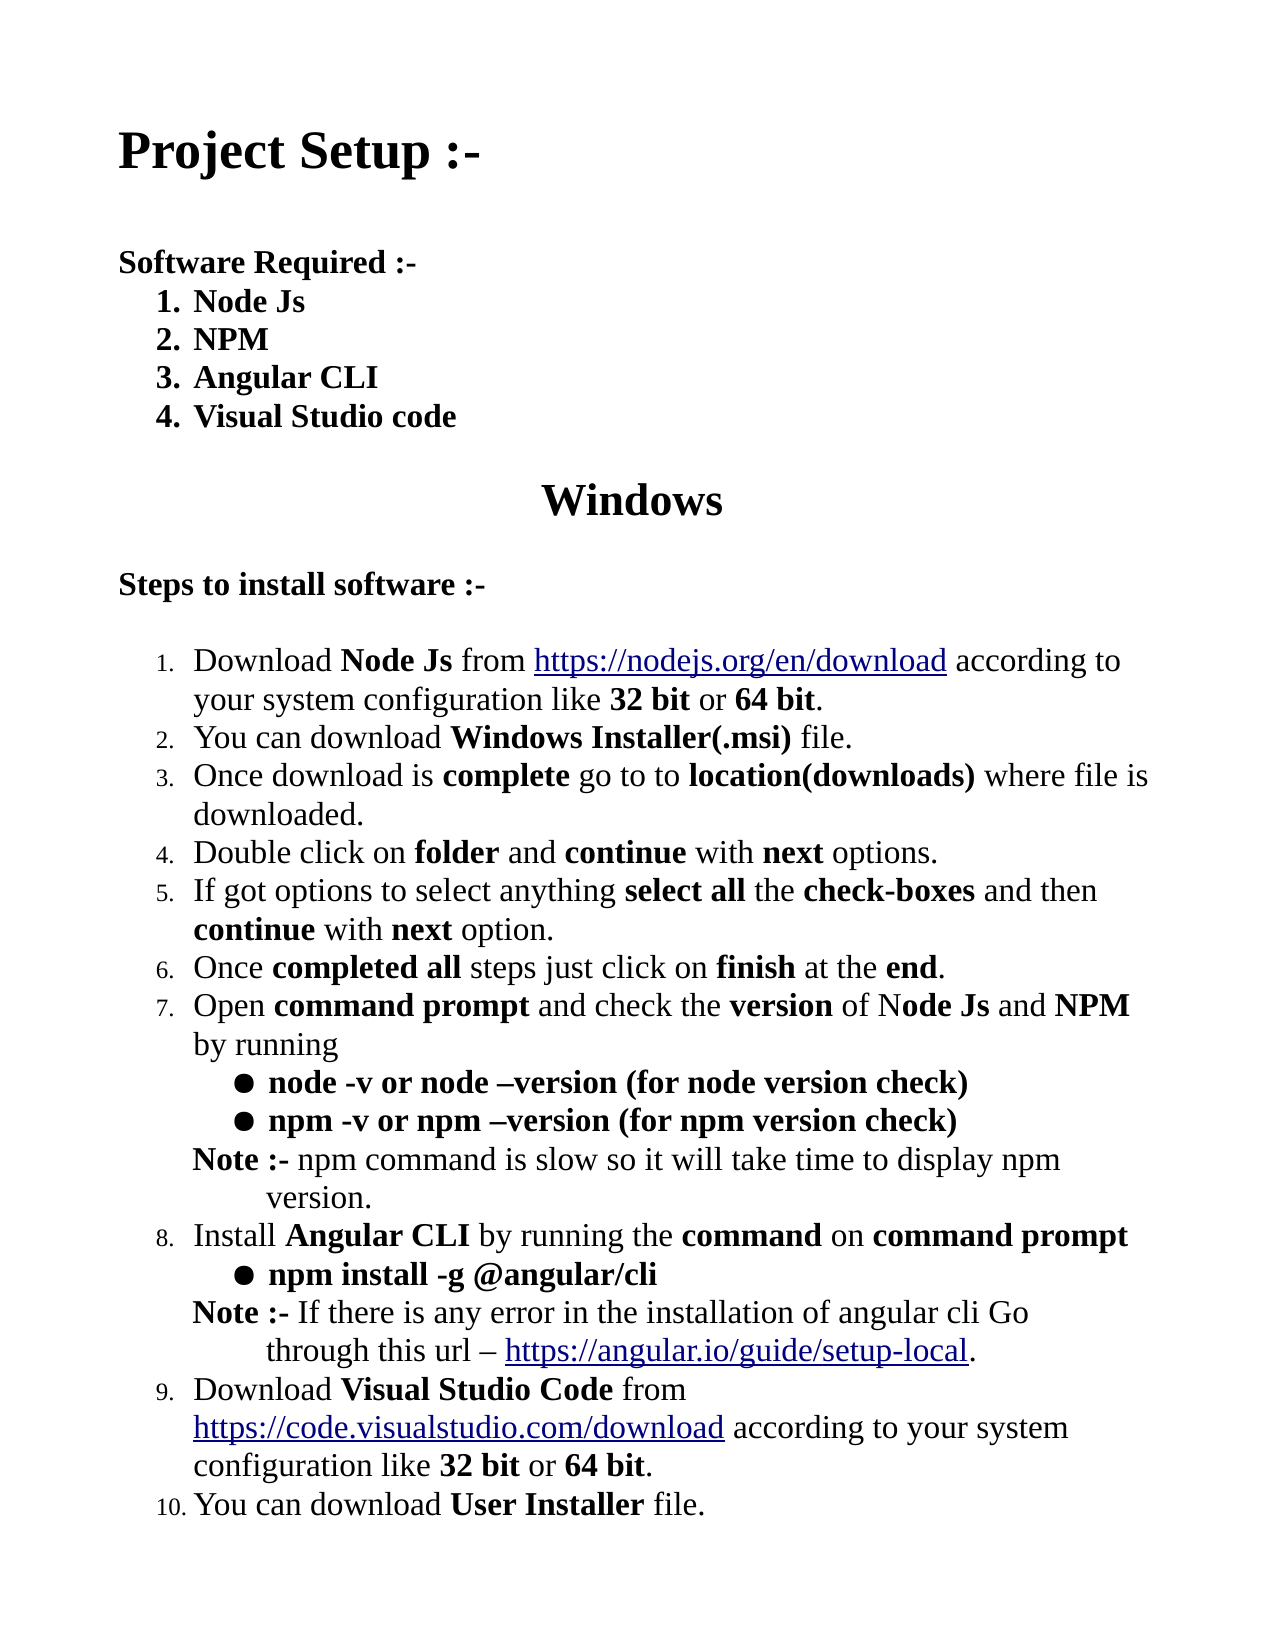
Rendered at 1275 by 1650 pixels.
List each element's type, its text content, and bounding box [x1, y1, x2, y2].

list Download Visual Studio Code from https://code.visualstudio.com/download according to your system configuration like 32 bit or 64 bit. [156, 1369, 1157, 1484]
list Visual Studio code [156, 396, 1157, 434]
list npm install -g @angular/cli [231, 1254, 1157, 1292]
text Software Required :- [118, 243, 1157, 281]
text Windows [118, 473, 1157, 525]
text Project Setup :- [118, 118, 1157, 180]
list Install Angular CLI by running the command on command prompt [156, 1215, 1157, 1254]
list Angular CLI [156, 358, 1157, 396]
list Download Node Js from https://nodejs.org/en/download according to your system configuration like 32 bit or 64 bit. [156, 640, 1157, 717]
list If got options to select anything select all the check-boxes and then continue with next option. [156, 870, 1157, 947]
list Node Js [156, 281, 1157, 319]
list You can download Windows Installer(.msi) file. [156, 717, 1157, 755]
text Note :- If there is any error in the installation of angular cli Go through this url – https://angular.io/guide/setup-local. [118, 1292, 1157, 1369]
list node -v or node –version (for node version check) [231, 1062, 1157, 1100]
text Steps to install software :- [118, 564, 1157, 602]
list Once download is complete go to to location(downloads) where file is downloaded. [156, 755, 1157, 832]
list NPM [156, 319, 1157, 358]
list You can download User Installer file. [156, 1484, 1157, 1522]
list Once completed all steps just click on finish at the end. [156, 947, 1157, 985]
text Note :- npm command is slow so it will take time to display npm version. [118, 1139, 1157, 1215]
list npm -v or npm –version (for npm version check) [231, 1100, 1157, 1139]
list Double click on folder and continue with next options. [156, 832, 1157, 870]
list Open command prompt and check the version of Node Js and NPM by running [156, 985, 1157, 1062]
